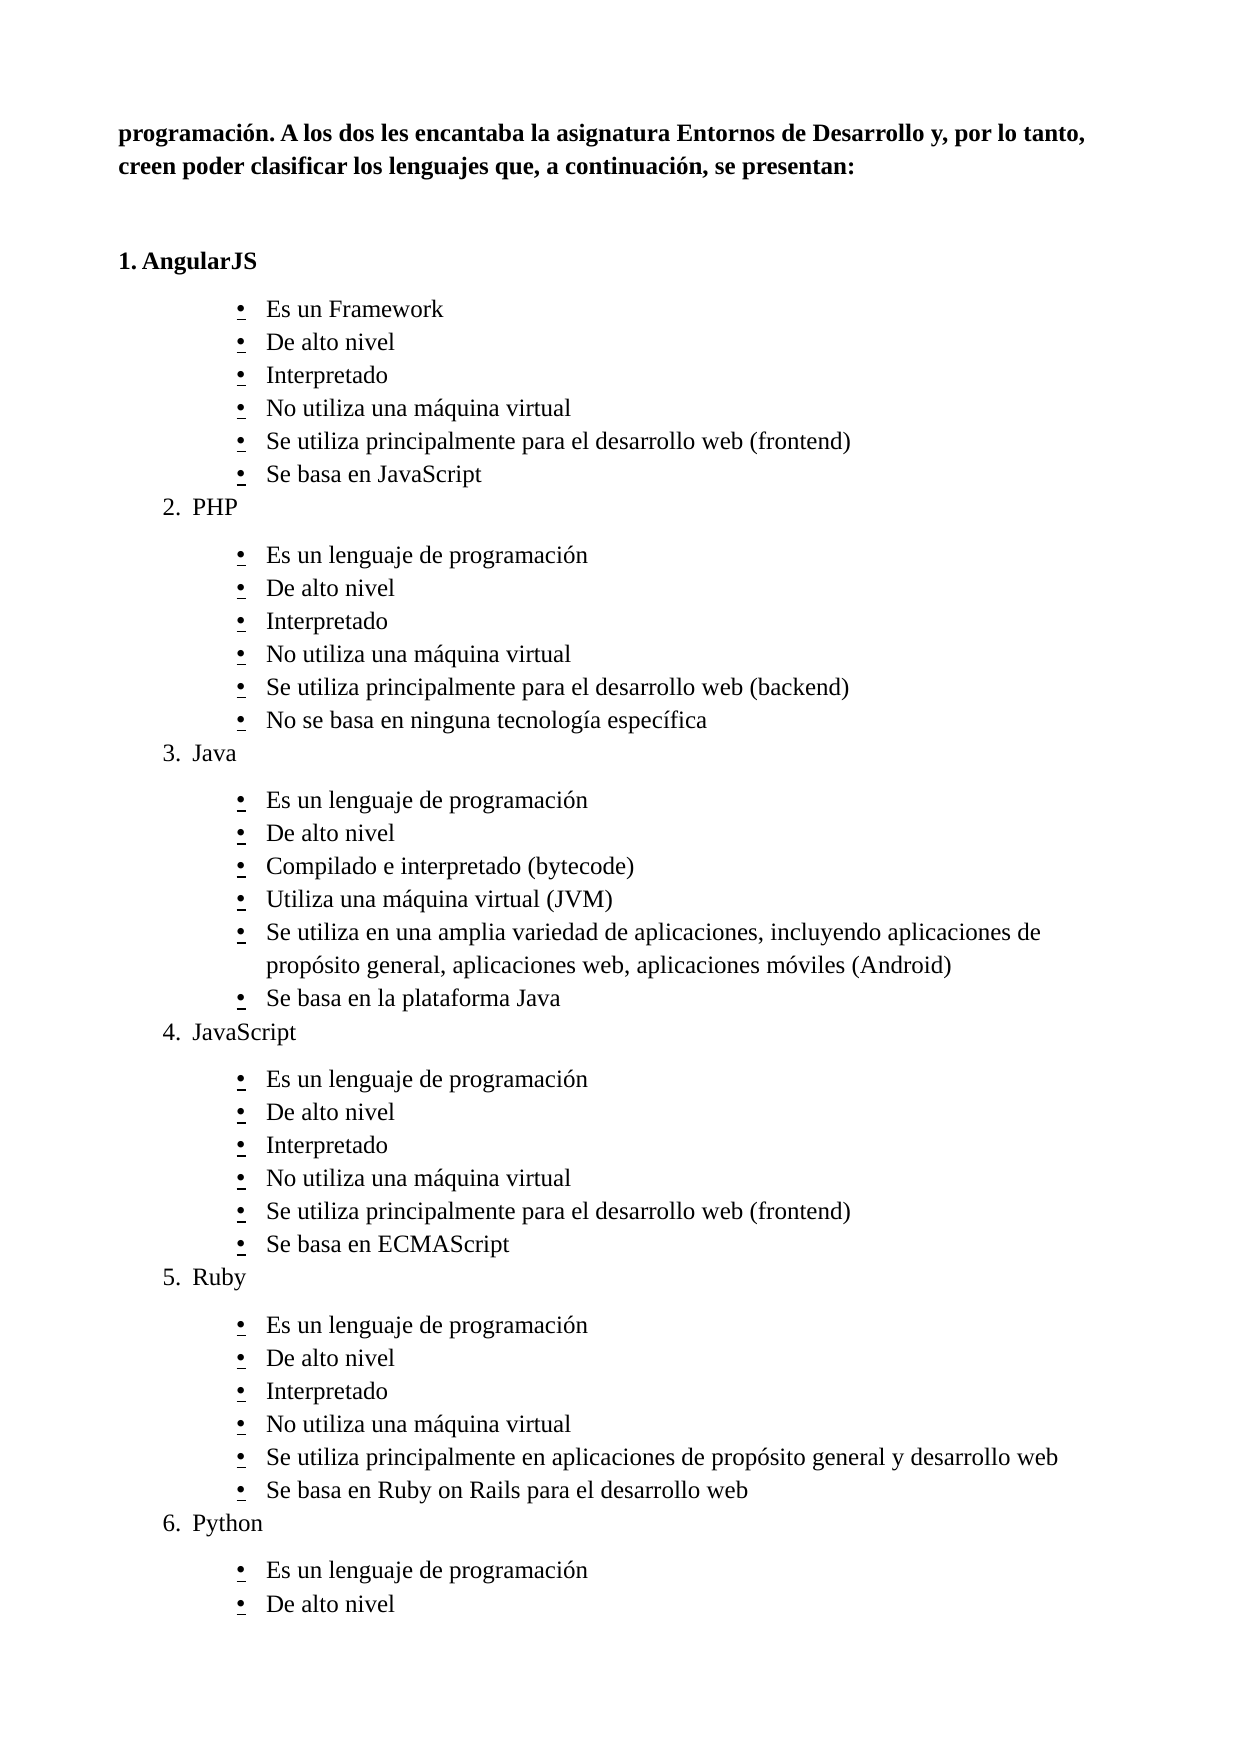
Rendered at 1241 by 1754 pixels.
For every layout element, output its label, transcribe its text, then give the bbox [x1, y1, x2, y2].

list Se utiliza principalmente para el desarrollo web (frontend) [236, 426, 1122, 455]
list No utiliza una máquina virtual [236, 1409, 1122, 1438]
list Python [162, 1508, 1122, 1537]
list PHP [162, 492, 1122, 521]
list Ruby [162, 1262, 1122, 1291]
list De alto nivel [236, 1343, 1122, 1372]
list Se basa en Ruby on Rails para el desarrollo web [236, 1475, 1122, 1504]
text 1. AngularJS [118, 246, 1122, 275]
list Interpretado [236, 1130, 1122, 1159]
list De alto nivel [236, 1097, 1122, 1126]
list Es un lenguaje de programación [236, 1556, 1122, 1584]
list Se utiliza principalmente en aplicaciones de propósito general y desarrollo web [236, 1442, 1122, 1471]
list Se basa en ECMAScript [236, 1229, 1122, 1258]
list JavaScript [162, 1017, 1122, 1045]
list No se basa en ninguna tecnología específica [236, 705, 1122, 733]
list Es un lenguaje de programación [236, 785, 1122, 814]
list Es un lenguaje de programación [236, 1310, 1122, 1339]
list Se utiliza en una amplia variedad de aplicaciones, incluyendo aplicaciones de propósito general, aplicaciones web, aplicaciones móviles (Android) [236, 917, 1122, 979]
list Interpretado [236, 360, 1122, 389]
list No utiliza una máquina virtual [236, 1163, 1122, 1192]
list De alto nivel [236, 818, 1122, 847]
list Es un Framework [236, 294, 1122, 323]
list Se utiliza principalmente para el desarrollo web (backend) [236, 672, 1122, 701]
list Se utiliza principalmente para el desarrollo web (frontend) [236, 1196, 1122, 1225]
list De alto nivel [236, 573, 1122, 601]
list Interpretado [236, 606, 1122, 634]
list De alto nivel [236, 1589, 1122, 1617]
list No utiliza una máquina virtual [236, 639, 1122, 667]
list Se basa en la plataforma Java [236, 983, 1122, 1012]
list Utiliza una máquina virtual (JVM) [236, 884, 1122, 913]
list Se basa en JavaScript [236, 459, 1122, 488]
list Java [162, 738, 1122, 767]
list De alto nivel [236, 327, 1122, 356]
text programación. A los dos les encantaba la asignatura Entornos de Desarrollo y, por lo tanto, creen poder clasificar los lenguajes que, a continuación, se presentan: [118, 118, 1122, 180]
list Es un lenguaje de programación [236, 540, 1122, 568]
list Es un lenguaje de programación [236, 1064, 1122, 1093]
list Compilado e interpretado (bytecode) [236, 851, 1122, 880]
list No utiliza una máquina virtual [236, 393, 1122, 422]
list Interpretado [236, 1376, 1122, 1405]
